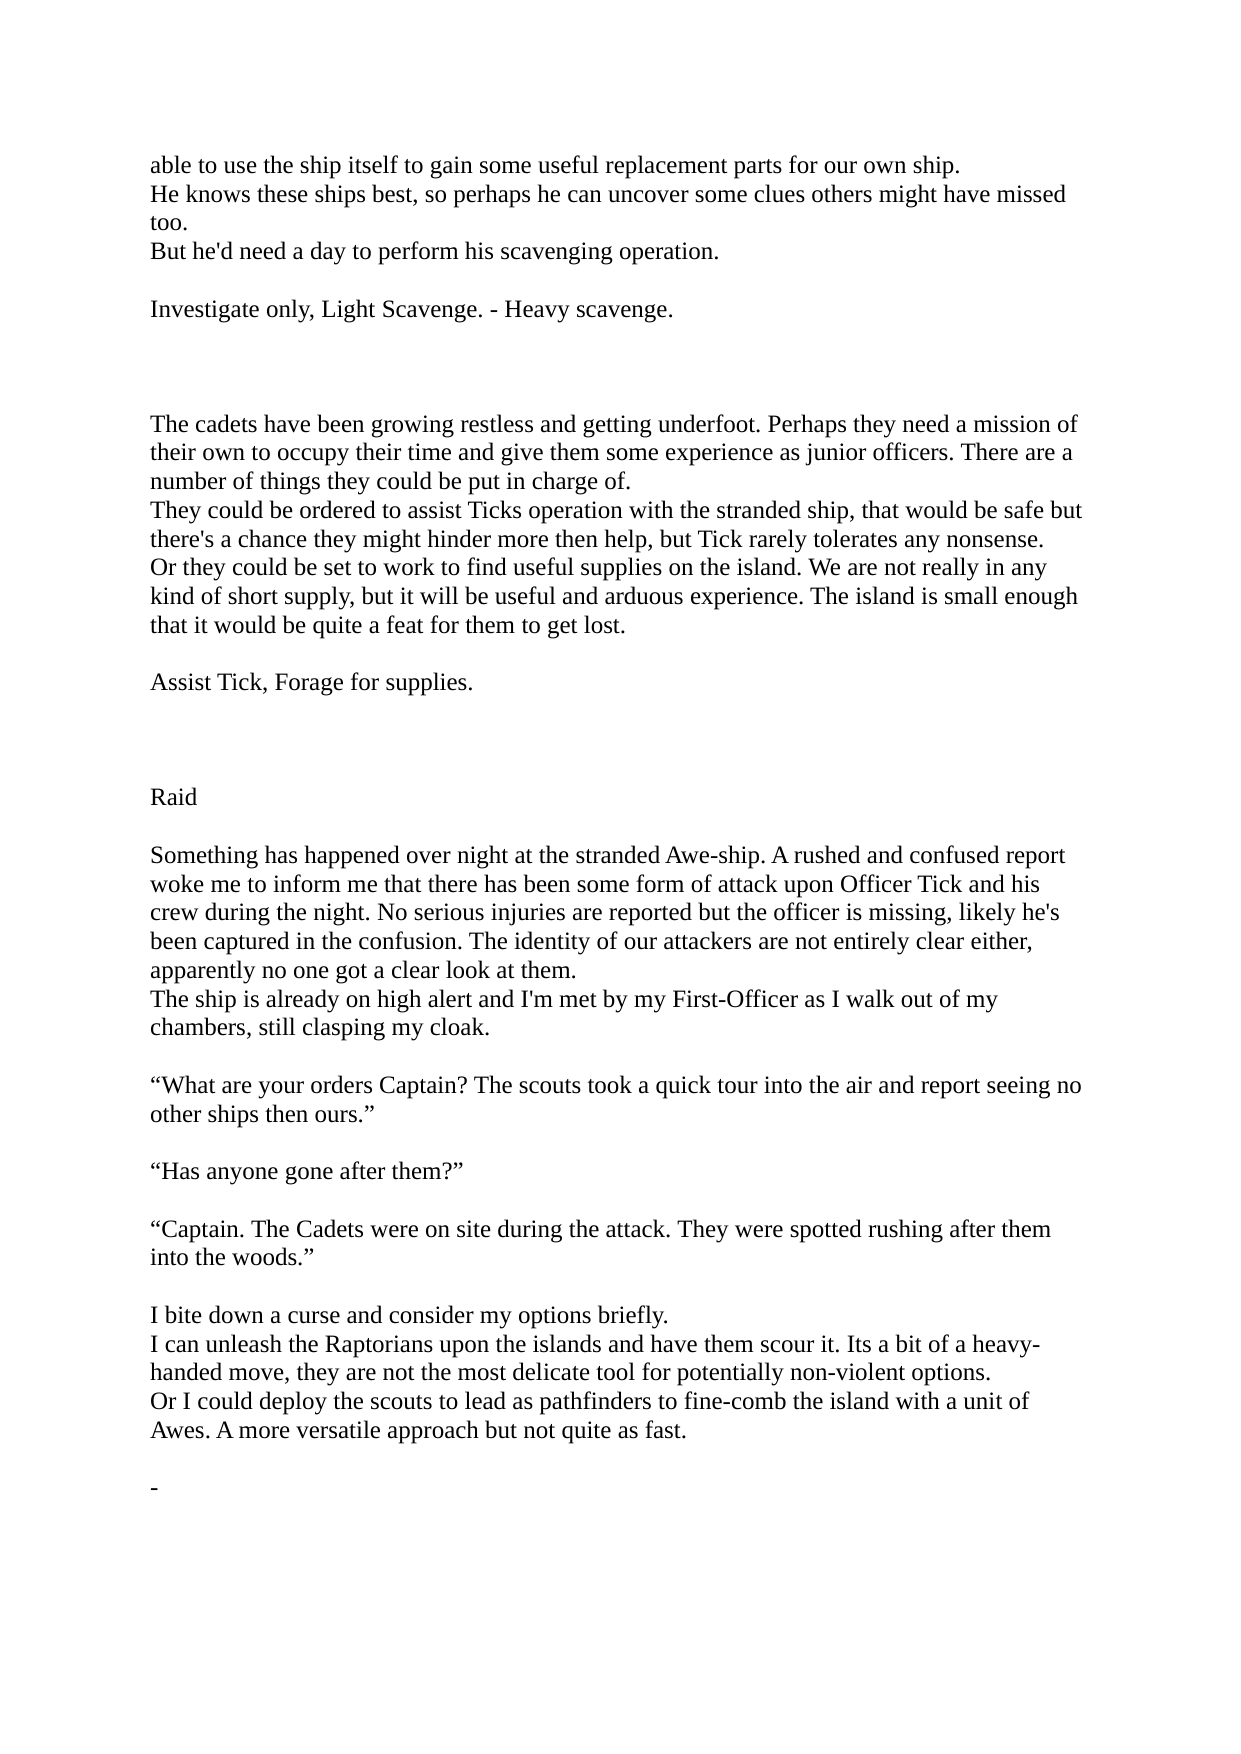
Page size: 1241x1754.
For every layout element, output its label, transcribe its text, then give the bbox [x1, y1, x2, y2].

text Something has happened over night at the stranded Awe-ship. A rushed and confused report woke me to inform me that there has been some form of attack upon Officer Tick and his crew during the night. No serious injuries are reported but the officer is missing, likely he's been captured in the confusion. The identity of our attackers are not entirely clear either, apparently no one got a clear look at them. [150, 840, 1090, 984]
text I can unleash the Raptorians upon the islands and have them scour it. Its a bit of a heavy-handed move, they are not the most delicate tool for potentially non-violent options. [150, 1329, 1090, 1386]
text They could be ordered to assist Ticks operation with the stranded ship, that would be safe but there's a chance they might hinder more then help, but Tick rarely tolerates any nonsense. [150, 495, 1090, 552]
text “What are your orders Captain? The scouts took a quick tour into the air and report seeing no other ships then ours.” [150, 1070, 1090, 1127]
text I bite down a curse and consider my options briefly. [150, 1300, 1090, 1329]
text The cadets have been growing restless and getting underfoot. Perhaps they need a mission of their own to occupy their time and give them some experience as junior officers. There are a number of things they could be put in charge of. [150, 409, 1090, 495]
text He knows these ships best, so perhaps he can uncover some clues others might have missed too. [150, 179, 1090, 236]
text Investigate only, Light Scavenge. - Heavy scavenge. [150, 294, 1090, 322]
text Raid [150, 782, 1090, 811]
text Or I could deploy the scouts to lead as pathfinders to fine-comb the island with a unit of Awes. A more versatile approach but not quite as fast. [150, 1386, 1090, 1444]
text But he'd need a day to perform his scavenging operation. [150, 236, 1090, 265]
text Or they could be set to work to find useful supplies on the island. We are not really in any kind of short supply, but it will be useful and arduous experience. The island is small enough that it would be quite a feat for them to get lost. [150, 552, 1090, 639]
text “Captain. The Cadets were on site during the attack. They were spotted rushing after them into the woods.” [150, 1214, 1090, 1271]
text “Has anyone gone after them?” [150, 1156, 1090, 1185]
text The ship is already on high alert and I'm met by my First-Officer as I walk out of my chambers, still clasping my cloak. [150, 984, 1090, 1041]
text able to use the ship itself to gain some useful replacement parts for our own ship. [150, 150, 1090, 179]
text - [150, 1472, 1090, 1501]
text Assist Tick, Forage for supplies. [150, 667, 1090, 696]
